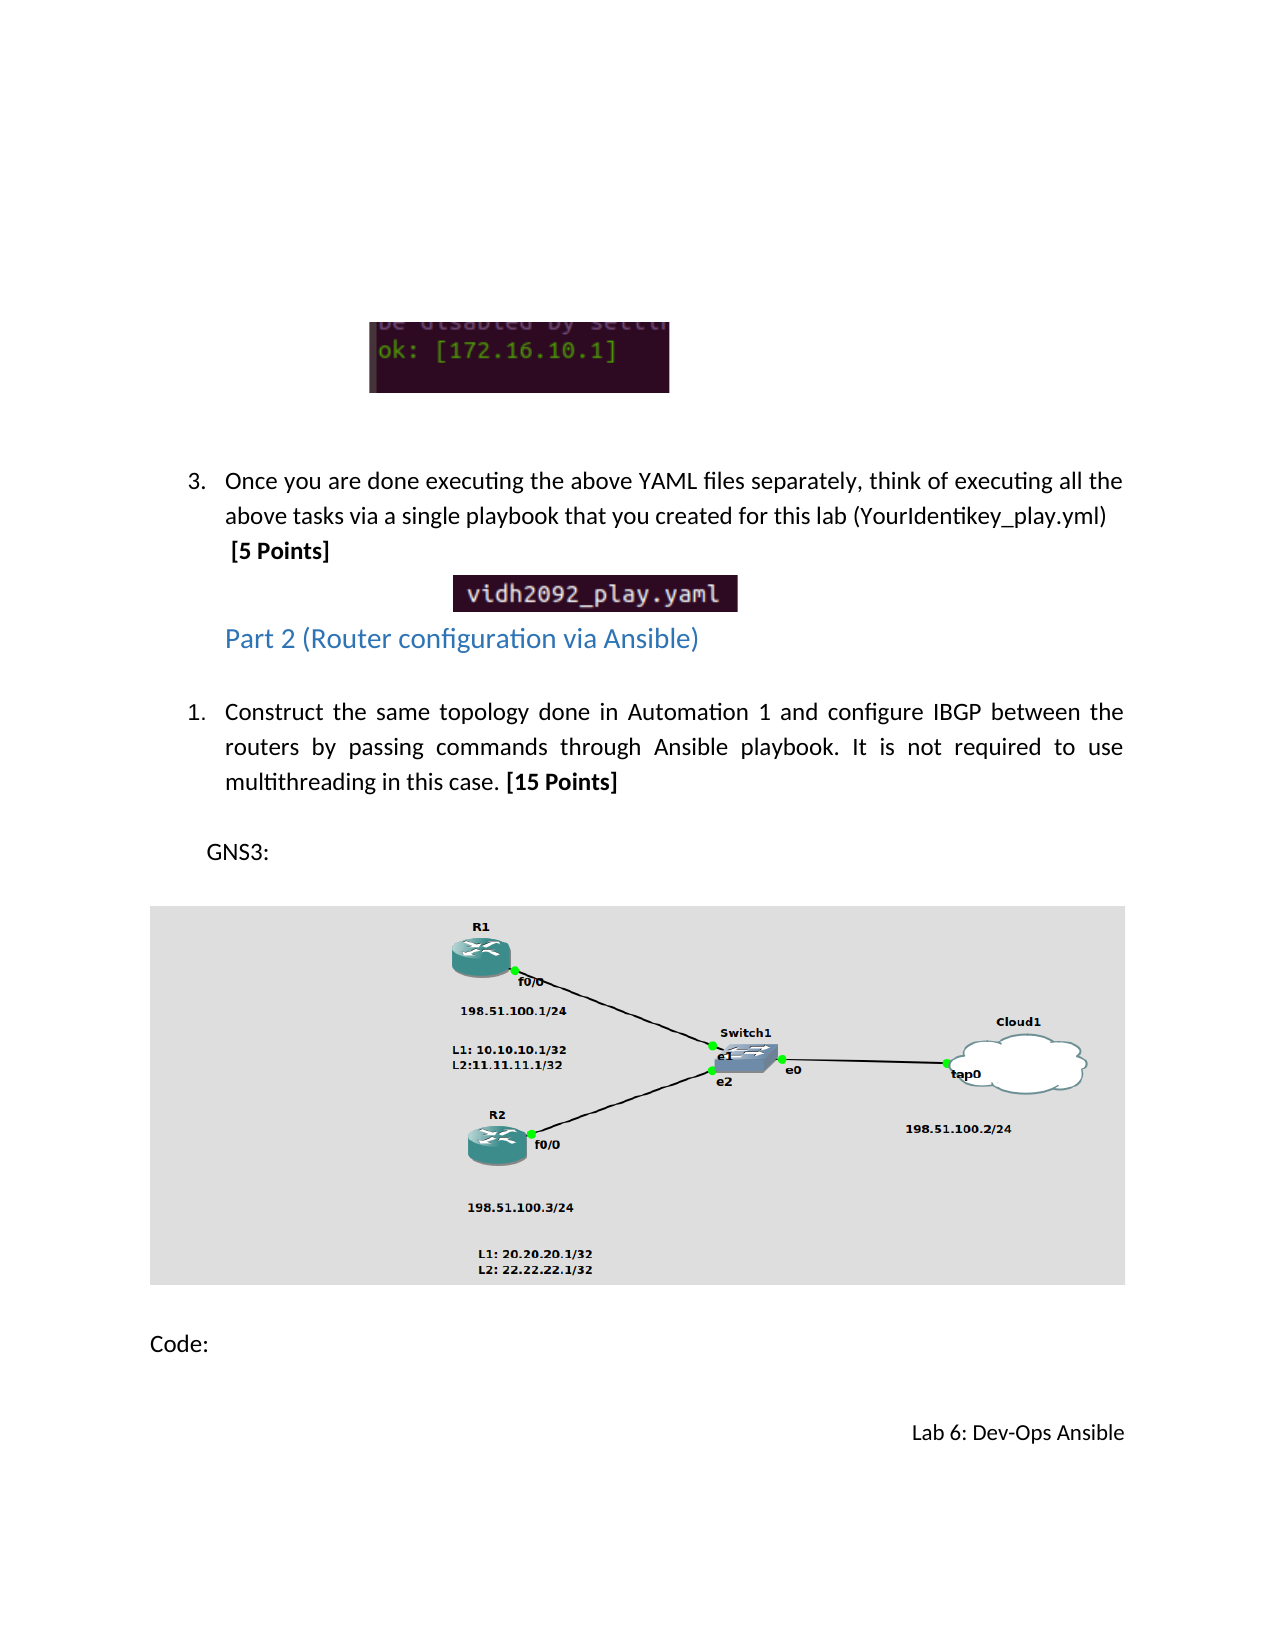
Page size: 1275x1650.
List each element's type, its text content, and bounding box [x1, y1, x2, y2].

text [5 Points] [225, 535, 1125, 566]
picture [150, 906, 1125, 1285]
picture [453, 575, 738, 612]
picture [369, 322, 670, 393]
list Once you are done executing the above YAML files separately, think of executing all the above tasks via a single playbook that you created for this lab (YourIdentikey_play.yml) [187, 465, 1125, 531]
list Construct the same topology done in Automation 1 and configure IBGP between the routers by passing commands through Ansible playbook. It is not required to use multithreading in this case. [15 Points] [187, 696, 1125, 797]
text GNS3: [150, 836, 1125, 867]
text Part 2 (Router configuration via Ansible) [225, 620, 1125, 656]
text Code: [150, 1328, 1125, 1359]
